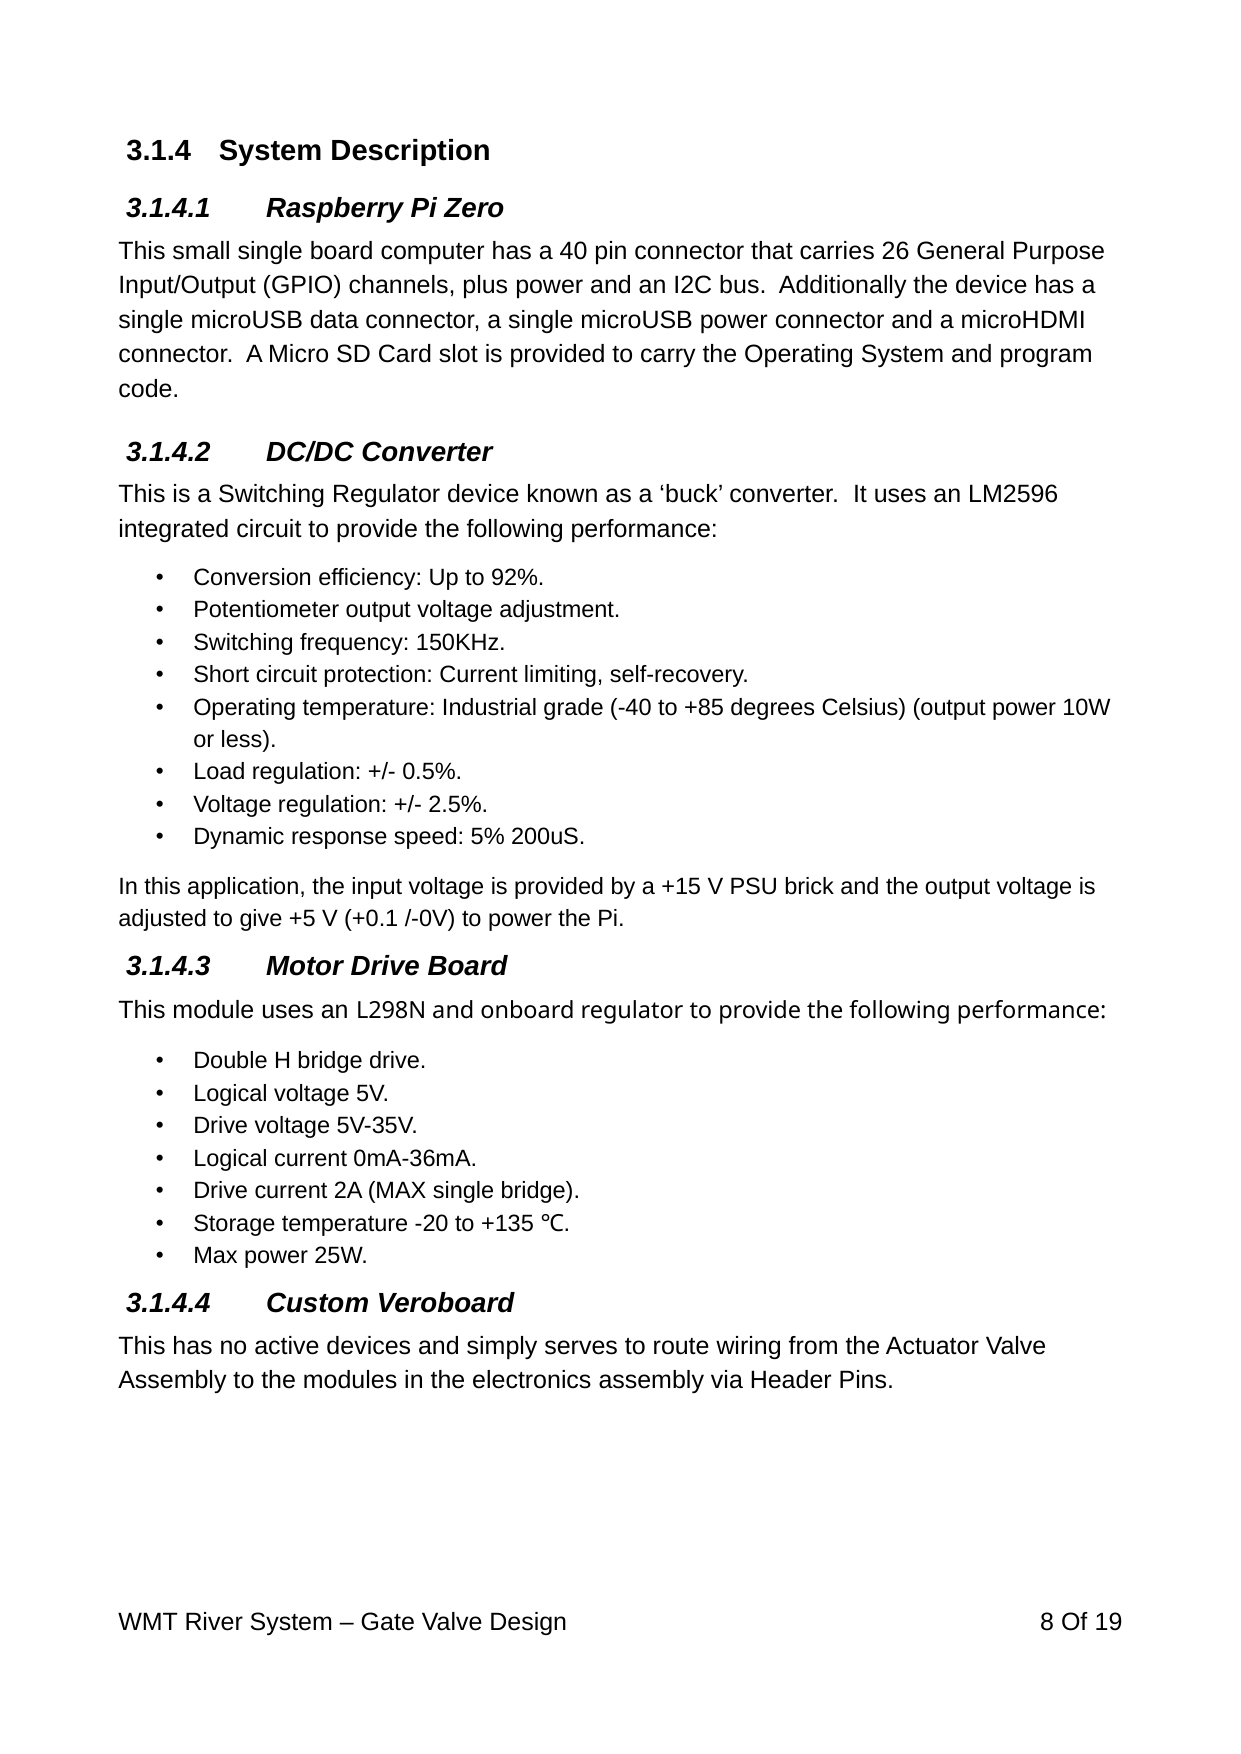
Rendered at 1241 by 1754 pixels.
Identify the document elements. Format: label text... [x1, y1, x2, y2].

subtitle Custom Veroboard [118, 1286, 1122, 1318]
list Operating temperature: Industrial grade (-40 to +85 degrees Celsius) (output power 10W or less). [156, 693, 1122, 752]
list Logical voltage 5V. [156, 1079, 1122, 1106]
list Voltage regulation: +/- 2.5%. [156, 790, 1122, 817]
text This module uses an L298N and onboard regulator to provide the following performance: [118, 993, 1122, 1026]
list Logical current 0mA-36mA. [156, 1144, 1122, 1171]
list Double H bridge drive. [156, 1046, 1122, 1073]
list Storage temperature -20 to +135 ℃. [156, 1209, 1122, 1236]
list Drive voltage 5V-35V. [156, 1111, 1122, 1138]
text This has no active devices and simply serves to route wiring from the Actuator Valve Assembly to the modules in the electronics assembly via Header Pins. [118, 1331, 1122, 1394]
subtitle Raspberry Pi Zero [118, 191, 1122, 223]
list Dynamic response speed: 5% 200uS. [156, 823, 1122, 850]
list Switching frequency: 150KHz. [156, 628, 1122, 655]
text In this application, the input voltage is provided by a +15 V PSU brick and the output voltage is adjusted to give +5 V (+0.1 /-0V) to power the Pi. [118, 872, 1122, 931]
text This small single board computer has a 40 pin connector that carries 26 General Purpose Input/Output (GPIO) channels, plus power and an I2C bus. Additionally the device has a single microUSB data connector, a single microUSB power connector and a microHDMI connector. A Micro SD Card slot is provided to carry the Operating System and program code. [118, 236, 1122, 402]
list Potentiometer output voltage adjustment. [156, 596, 1122, 623]
list Conversion efficiency: Up to 92%. [156, 563, 1122, 590]
subtitle Motor Drive Board [118, 949, 1122, 981]
text This is a Switching Regulator device known as a ‘buck’ converter. It uses an LM2596 integrated circuit to provide the following performance: [118, 479, 1122, 543]
subtitle System Description [118, 133, 1122, 166]
list Short circuit protection: Current limiting, self-recovery. [156, 661, 1122, 688]
subtitle DC/DC Converter [118, 435, 1122, 467]
list Max power 25W. [156, 1241, 1122, 1268]
list Drive current 2A (MAX single bridge). [156, 1176, 1122, 1203]
list Load regulation: +/- 0.5%. [156, 758, 1122, 785]
